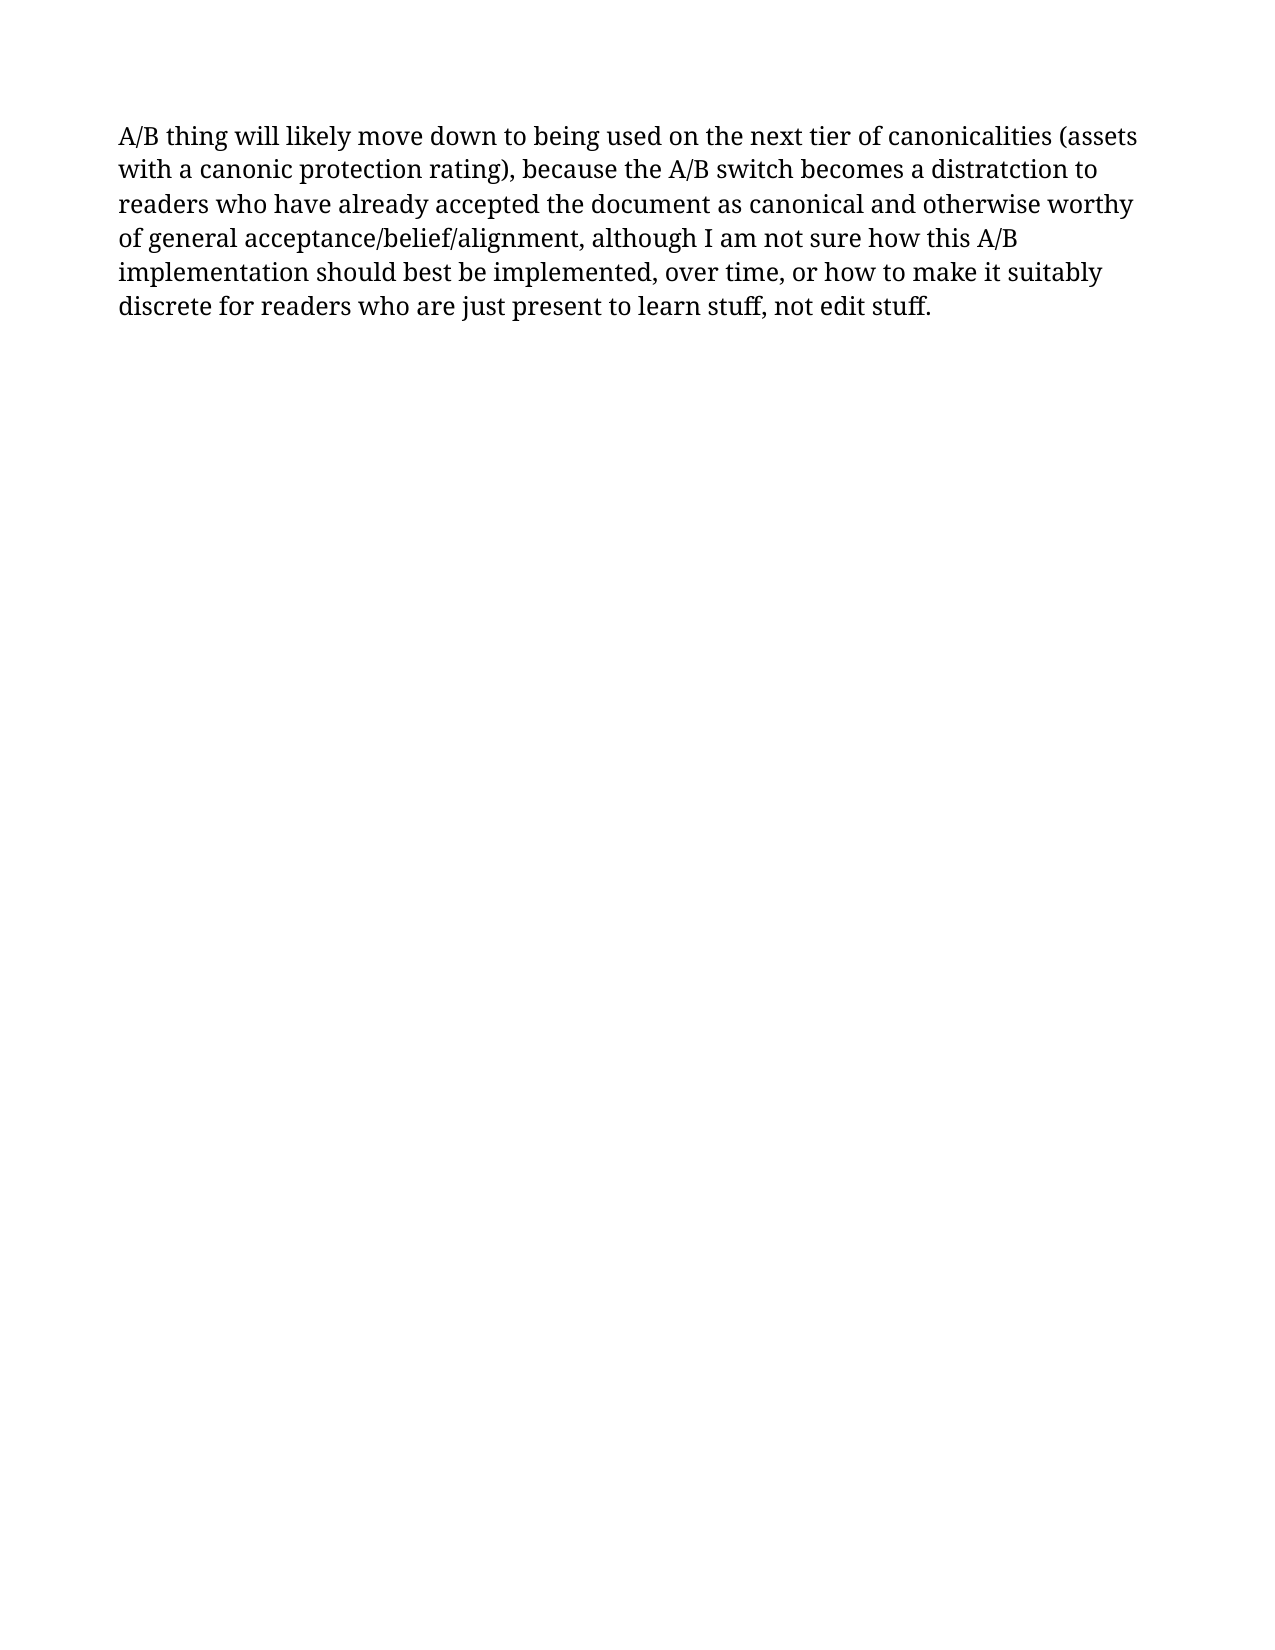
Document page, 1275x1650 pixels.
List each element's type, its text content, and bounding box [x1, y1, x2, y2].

text A/B thing will likely move down to being used on the next tier of canonicalities (assets with a canonic protection rating), because the A/B switch becomes a distratction to readers who have already accepted the document as canonical and otherwise worthy of general acceptance/belief/alignment, although I am not sure how this A/B implementation should best be implemented, over time, or how to make it suitably discrete for readers who are just present to learn stuff, not edit stuff. [118, 118, 1157, 322]
